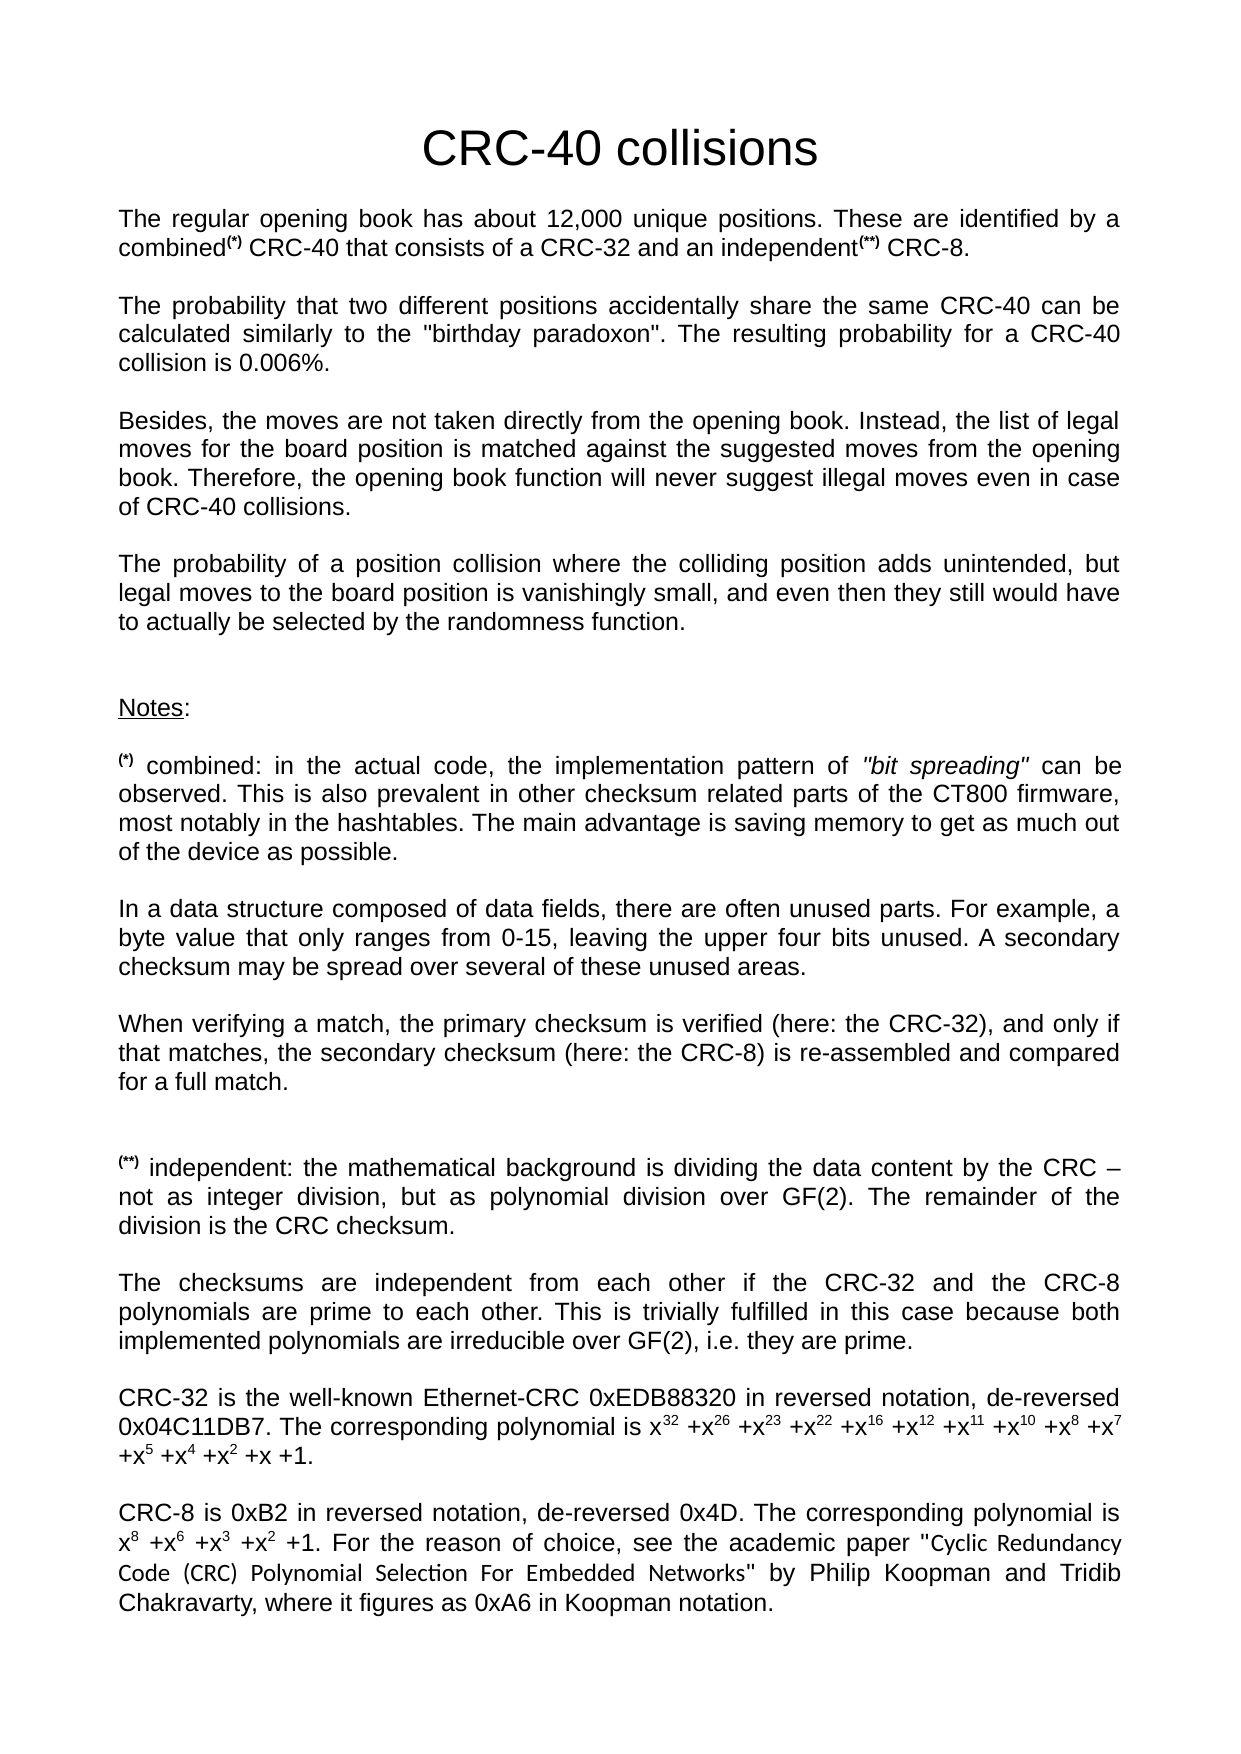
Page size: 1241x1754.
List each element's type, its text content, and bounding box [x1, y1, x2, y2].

text CRC-32 is the well-known Ethernet-CRC 0xEDB88320 in reversed notation, de-reversed 0x04C11DB7. The corresponding polynomial is x32 +x26 +x23 +x22 +x16 +x12 +x11 +x10 +x8 +x7 +x5 +x4 +x2 +x +1. [118, 1383, 1122, 1469]
text CRC-8 is 0xB2 in reversed notation, de-reversed 0x4D. The corresponding polynomial is x8 +x6 +x3 +x2 +1. For the reason of choice, see the academic paper "Cyclic Redundancy Code (CRC) Polynomial Selection For Embedded Networks" by Philip Koopman and Tridib Chakravarty, where it figures as 0xA6 in Koopman notation. [118, 1498, 1122, 1617]
text The regular opening book has about 12,000 unique positions. These are identified by a combined(*) CRC-40 that consists of a CRC-32 and an independent(**) CRC-8. [118, 204, 1122, 262]
text (**) independent: the mathematical background is dividing the data content by the CRC – not as integer division, but as polynomial division over GF(2). The remainder of the division is the CRC checksum. [118, 1153, 1122, 1239]
text Besides, the moves are not taken directly from the opening book. Instead, the list of legal moves for the board position is matched against the suggested moves from the opening book. Therefore, the opening book function will never suggest illegal moves even in case of CRC-40 collisions. [118, 406, 1122, 521]
text When verifying a match, the primary checksum is verified (here: the CRC-32), and only if that matches, the secondary checksum (here: the CRC-8) is re-assembled and compared for a full match. [118, 1009, 1122, 1096]
text Notes: [118, 693, 1122, 722]
text The probability that two different positions accidentally share the same CRC-40 can be calculated similarly to the "birthday paradoxon". The resulting probability for a CRC-40 collision is 0.006%. [118, 291, 1122, 377]
text CRC-40 collisions [118, 118, 1122, 176]
text (*) combined: in the actual code, the implementation pattern of "bit spreading" can be observed. This is also prevalent in other checksum related parts of the CT800 firmware, most notably in the hashtables. The main advantage is saving memory to get as much out of the device as possible. [118, 751, 1122, 866]
text The probability of a position collision where the colliding position adds unintended, but legal moves to the board position is vanishingly small, and even then they still would have to actually be selected by the randomness function. [118, 549, 1122, 636]
text The checksums are independent from each other if the CRC-32 and the CRC-8 polynomials are prime to each other. This is trivially fulfilled in this case because both implemented polynomials are irreducible over GF(2), i.e. they are prime. [118, 1268, 1122, 1354]
text In a data structure composed of data fields, there are often unused parts. For example, a byte value that only ranges from 0-15, leaving the upper four bits unused. A secondary checksum may be spread over several of these unused areas. [118, 894, 1122, 981]
